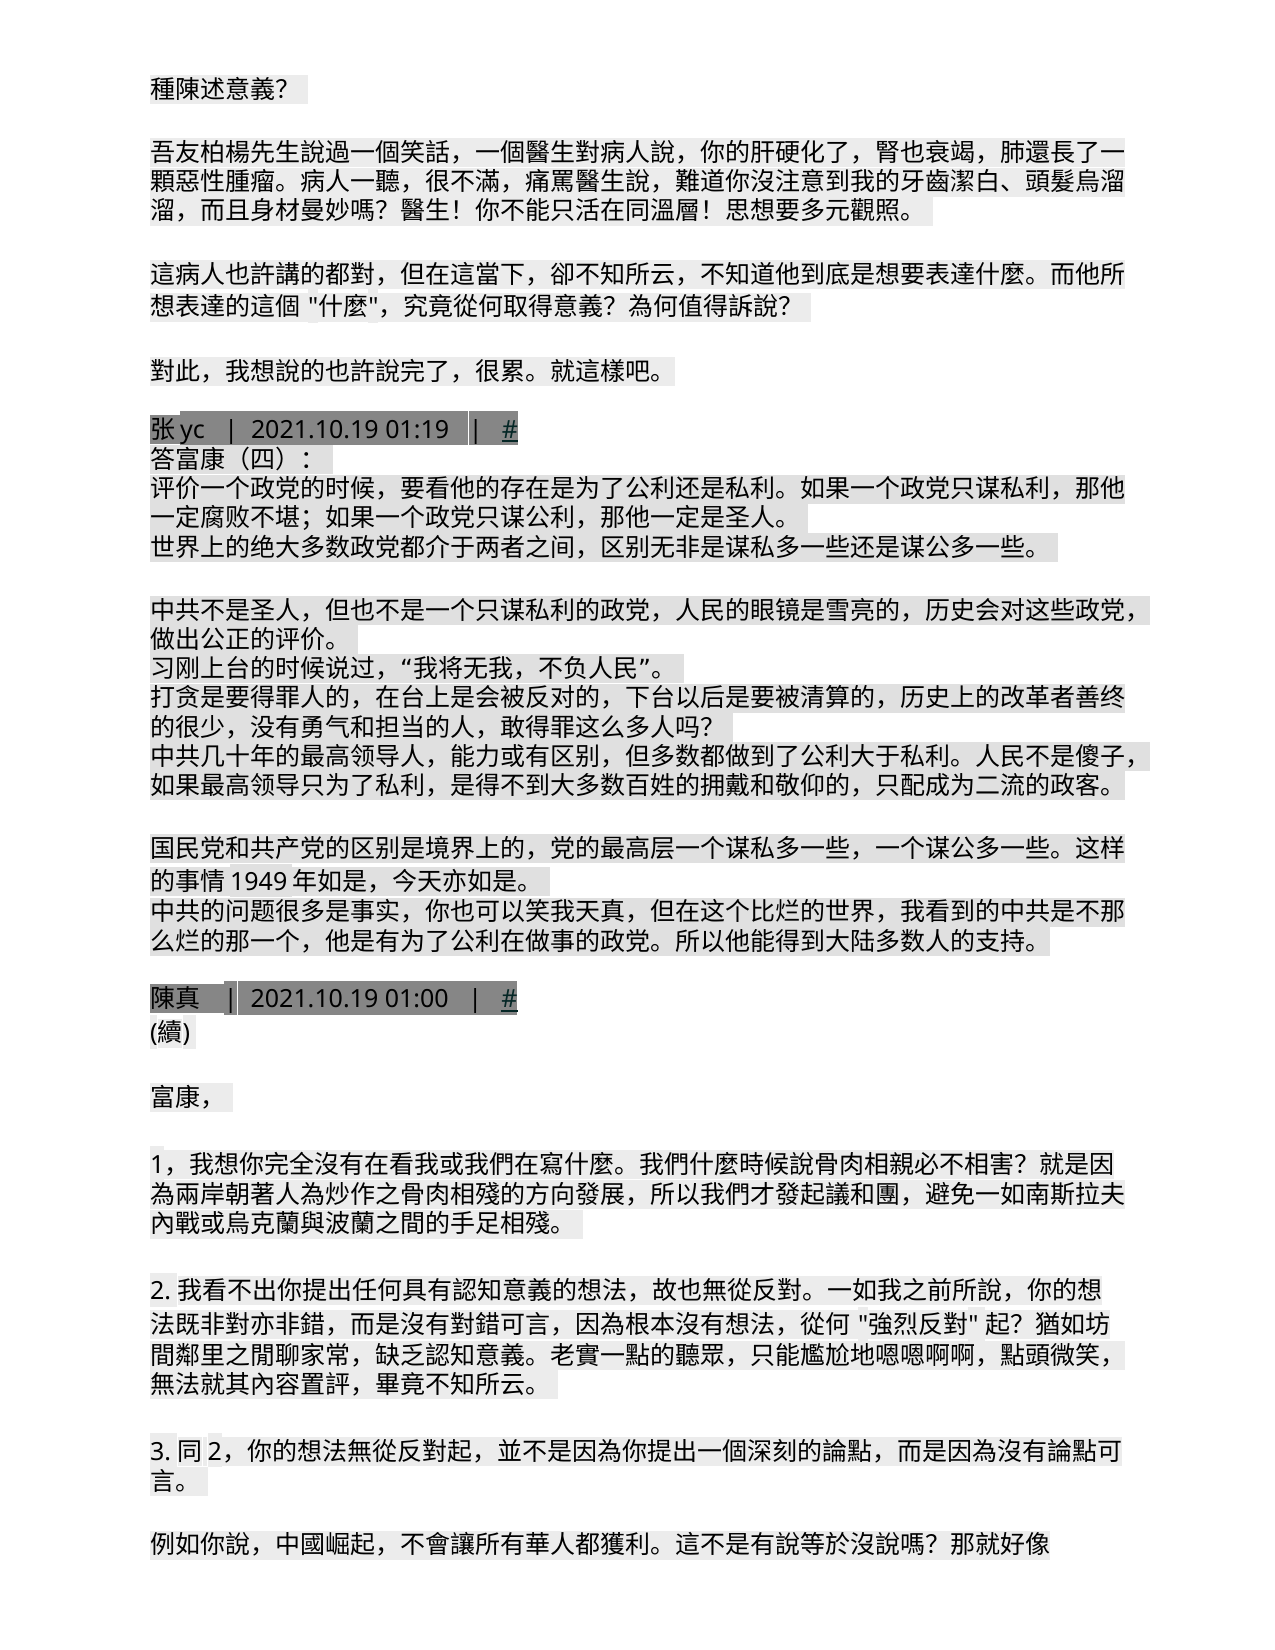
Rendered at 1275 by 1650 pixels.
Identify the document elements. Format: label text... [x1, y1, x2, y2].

text 答富康（四）： 评价一个政党的时候，要看他的存在是为了公利还是私利。如果一个政党只谋私利，那他一定腐败不堪；如果一个政党只谋公利，那他一定是圣人。 世界上的绝大多数政党都介于两者之间，区别无非是谋私多一些还是谋公多一些。 中共不是圣人，但也不是一个只谋私利的政党，人民的眼镜是雪亮的，历史会对这些政党，做出公正的评价。 习刚上台的时候说过，“我将无我，不负人民”。 打贪是要得罪人的，在台上是会被反对的，下台以后是要被清算的，历史上的改革者善终的很少，没有勇气和担当的人，敢得罪这么多人吗？ 中共几十年的最高领导人，能力或有区别，但多数都做到了公利大于私利。人民不是傻子，如果最高领导只为了私利，是得不到大多数百姓的拥戴和敬仰的，只配成为二流的政客。 国民党和共产党的区别是境界上的，党的最高层一个谋私多一些，一个谋公多一些。这样的事情1949年如是，今天亦如是。 中共的问题很多是事实，你也可以笑我天真，但在这个比烂的世界，我看到的中共是不那么烂的那一个，他是有为了公利在做事的政党。所以他能得到大陆多数人的支持。 [150, 445, 1125, 956]
text (續) 富康， 1，我想你完全沒有在看我或我們在寫什麼。我們什麼時候說骨肉相親必不相害？就是因為兩岸朝著人為炒作之骨肉相殘的方向發展，所以我們才發起議和團，避免一如南斯拉夫內戰或烏克蘭與波蘭之間的手足相殘。 2. 我看不出你提出任何具有認知意義的想法，故也無從反對。一如我之前所說，你的想法既非對亦非錯，而是沒有對錯可言，因為根本沒有想法，從何 "強烈反對" 起？猶如坊間鄰里之閒聊家常，缺乏認知意義。老實一點的聽眾，只能尷尬地嗯嗯啊啊，點頭微笑，無法就其內容置評，畢竟不知所云。 3. 同2，你的想法無從反對起，並不是因為你提出一個深刻的論點，而是因為沒有論點可言。 例如你說，中國崛起，不會讓所有華人都獲利。這不是有說等於沒說嗎？那就好像說："文明的發展，不一定對每一個人都有利"，或是"每天吃東西，不一定全然有利"。這不是空洞廢話嗎？ 例如你還說，"大國崛起，有得必有失"。這也是毫無意義的空洞廢話。 例如你說，大國崛起，若不是對外發動戰爭搶劫奴役世人，便是對內壓榨自己的國民；中國以前很衰弱，無法對外侵略，只好對內以一胎化政策壓迫國民，"進行計畫性屠殺"。 這類玄談，我無法參透，更不用說反駁了。 4. 你似乎很喜歡進行奇怪的心理分析，其實，不論好評惡評，對當事人都是折磨，至少對我來說是這樣。 所謂議論，就是議事論理，而不是你啊我啊他的。 例如你說，"巴勒網的各位，真的覺得兩岸統一，自己必然是獲利的一方？還是您願意為一個從未入籍的祖國犧牲奉獻當柴燒？" 這不是在討論，這是三姑六婆式的八卦閒聊，毫無認知意義不是嗎？ 5. 你還有一類想法就是同樣缺乏意義的心靈雞湯。例如你說："打敗邪惡的，常常不是正義，而是另一種型態的邪惡。" 你想，別人聽了這類空洞道德訓誨，還能說什麼？能搭什麼腔？只能尷尬陪笑臉嗯嗯啊啊說 "對啊、是啊"，不是嗎？ 6. 另一類就是同樣缺乏認知意義的指控。例如你說："(你們) 為了相信邪惡美帝必被擊敗，所以相信中國共產黨，因此對共產黨的藏污納垢視而不見？" 7.還有更好笑的，例如你說，“如果中共真的重視民意，那麼，今天晚上就應該馬上攻打台灣才對。” 我的個人心願是走遍祖國大陸。學姐如果真的在乎我的心願，我們就應該今天晚上馬上去遊遍大江南北？ 我們議論一個事情，最好是根據長久的研究和紮紮實實的理解，從而產生想法，而非憑空瞎掰或主觀好惡，然後以為別人也都是這樣子伊伊啊啊在理解事情。 後記： 有一隻狗，跟幾隻貓打牌，狗狗老是輸，因為他藏不住心裏話，他缺乏演技，每當他拿到一手好牌時，就開始樂得搖尾巴。 我類似這隻狗，沒有演技可言。我沒法假裝對各種傻話表示仰慕，我也沒辦法假裝對比方說"一加一等於五" 點頭稱讚。 因此，我通常只能對著自己對著電腦或筆記本說話，特別害怕跟人面對面談政治，或是談什麼藝術或哲學，因為我會很緊張，會陷入天人交戰；一方面不想說實話，以免傷人，一方面卻又缺乏社交演技，我裝不出來欣然同意的表情。 [150, 1015, 1125, 1560]
text 種陳述意義？ 吾友柏楊先生說過一個笑話，一個醫生對病人說，你的肝硬化了，腎也衰竭，肺還長了一顆惡性腫瘤。病人一聽，很不滿，痛罵醫生說，難道你沒注意到我的牙齒潔白、頭髮烏溜溜，而且身材曼妙嗎？醫生！你不能只活在同溫層！思想要多元觀照。 這病人也許講的都對，但在這當下，卻不知所云，不知道他到底是想要表達什麼。而他所想表達的這個 "什麼"，究竟從何取得意義？為何值得訴說？ 對此，我想說的也許說完了，很累。就這樣吧。 [150, 75, 1125, 386]
text 张yc | 2021.10.19 01:19 | # [150, 411, 1125, 445]
text 陳真 | 2021.10.19 01:00 | # [150, 981, 1125, 1015]
